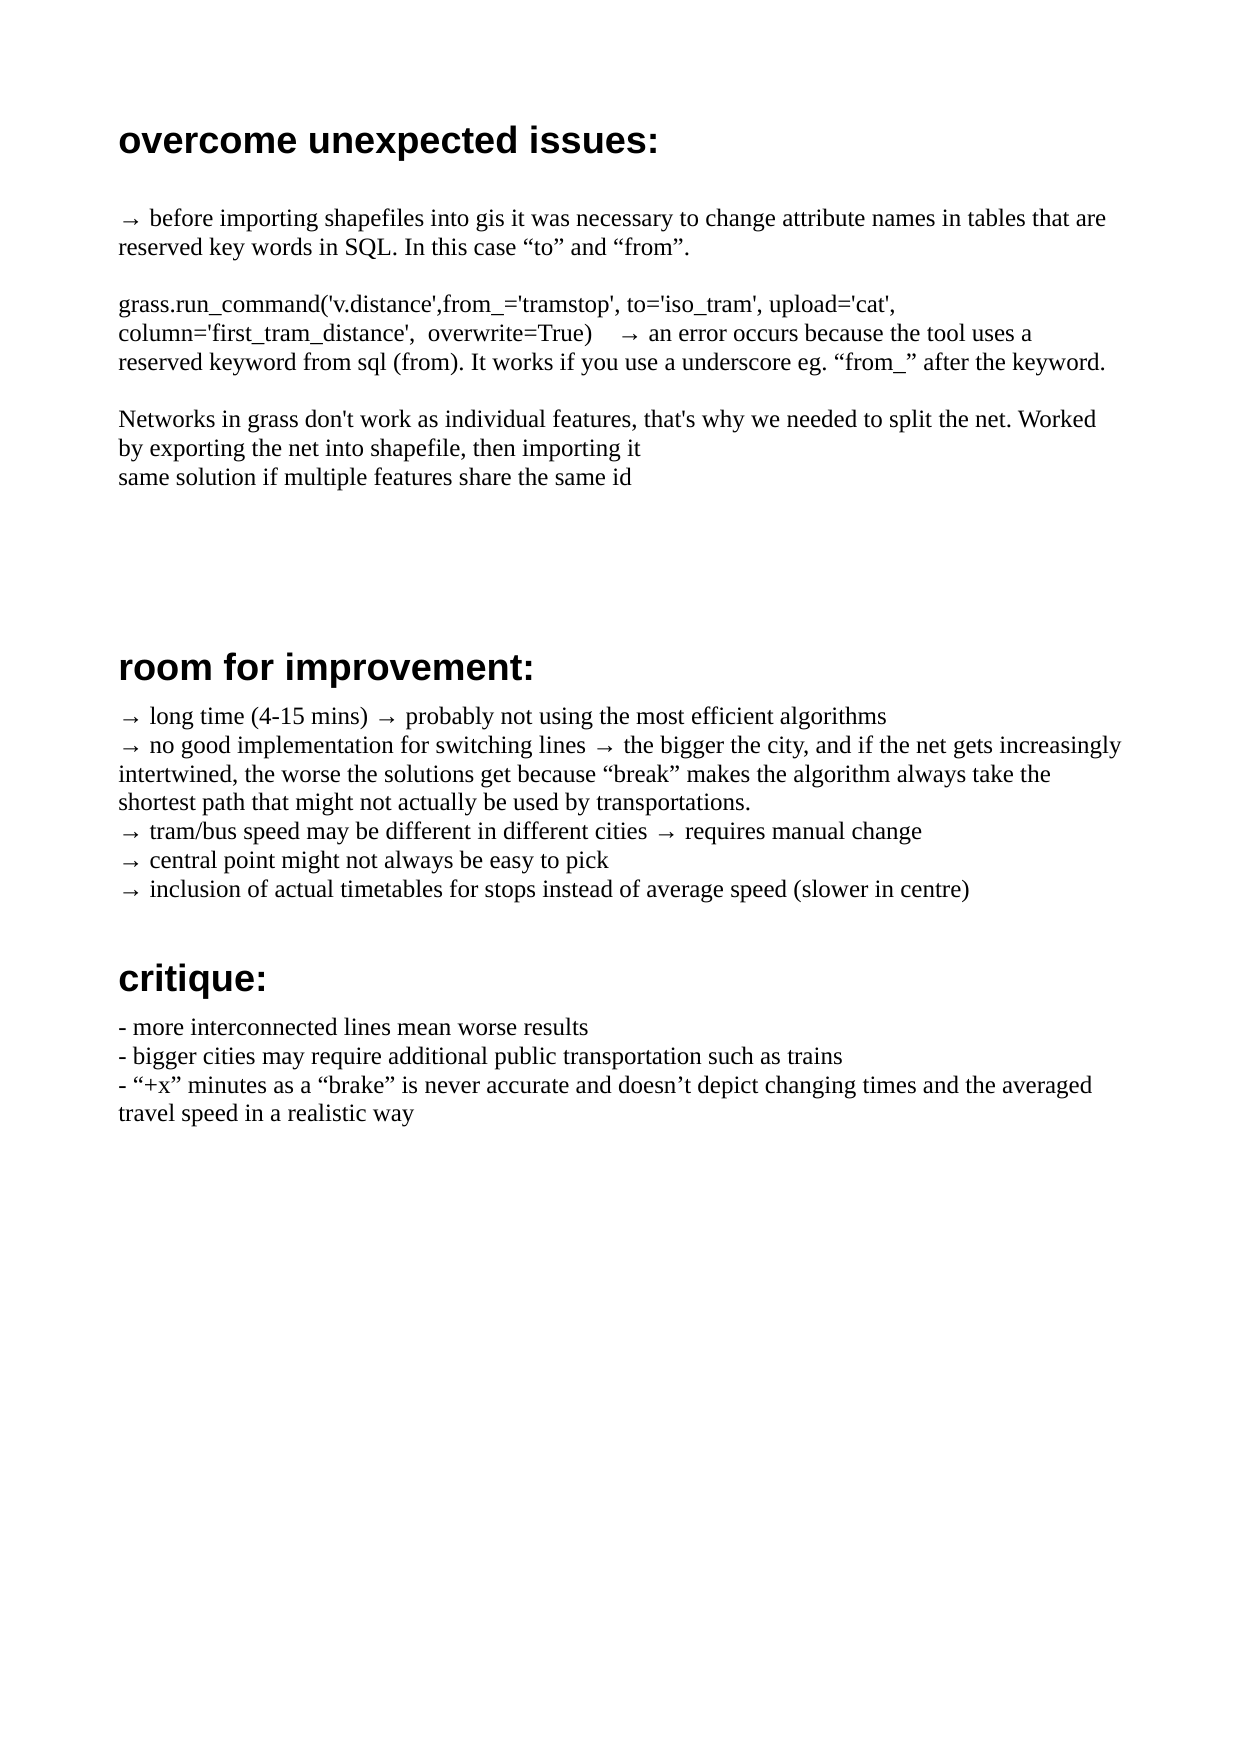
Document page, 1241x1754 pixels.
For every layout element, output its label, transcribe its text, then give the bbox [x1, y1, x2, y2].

text same solution if multiple features share the same id [118, 462, 1122, 491]
text → long time (4-15 mins) → probably not using the most efficient algorithms [118, 701, 1122, 730]
text - bigger cities may require additional public transportation such as trains [118, 1041, 1122, 1070]
text → no good implementation for switching lines → the bigger the city, and if the net gets increasingly intertwined, the worse the solutions get because “break” makes the algorithm always take the shortest path that might not actually be used by transportations. [118, 730, 1122, 816]
text - “+x” minutes as a “brake” is never accurate and doesn’t depict changing times and the averaged travel speed in a realistic way [118, 1070, 1122, 1127]
subtitle room for improvement: [118, 645, 1122, 689]
text → inclusion of actual timetables for stops instead of average speed (slower in centre) [118, 874, 1122, 902]
text → tram/bus speed may be different in different cities → requires manual change [118, 816, 1122, 845]
text Networks in grass don't work as individual features, that's why we needed to split the net. Worked by exporting the net into shapefile, then importing it [118, 404, 1122, 462]
subtitle critique: [118, 956, 1122, 1000]
text - more interconnected lines mean worse results [118, 1012, 1122, 1041]
subtitle overcome unexpected issues: [118, 118, 1122, 162]
text → before importing shapefiles into gis it was necessary to change attribute names in tables that are reserved key words in SQL. In this case “to” and “from”. [118, 203, 1122, 261]
text → central point might not always be easy to pick [118, 845, 1122, 874]
text grass.run_command('v.distance',from_='tramstop', to='iso_tram', upload='cat', column='first_tram_distance', overwrite=True) → an error occurs because the tool uses a reserved keyword from sql (from). It works if you use a underscore eg. “from_” after the keyword. [118, 289, 1122, 376]
